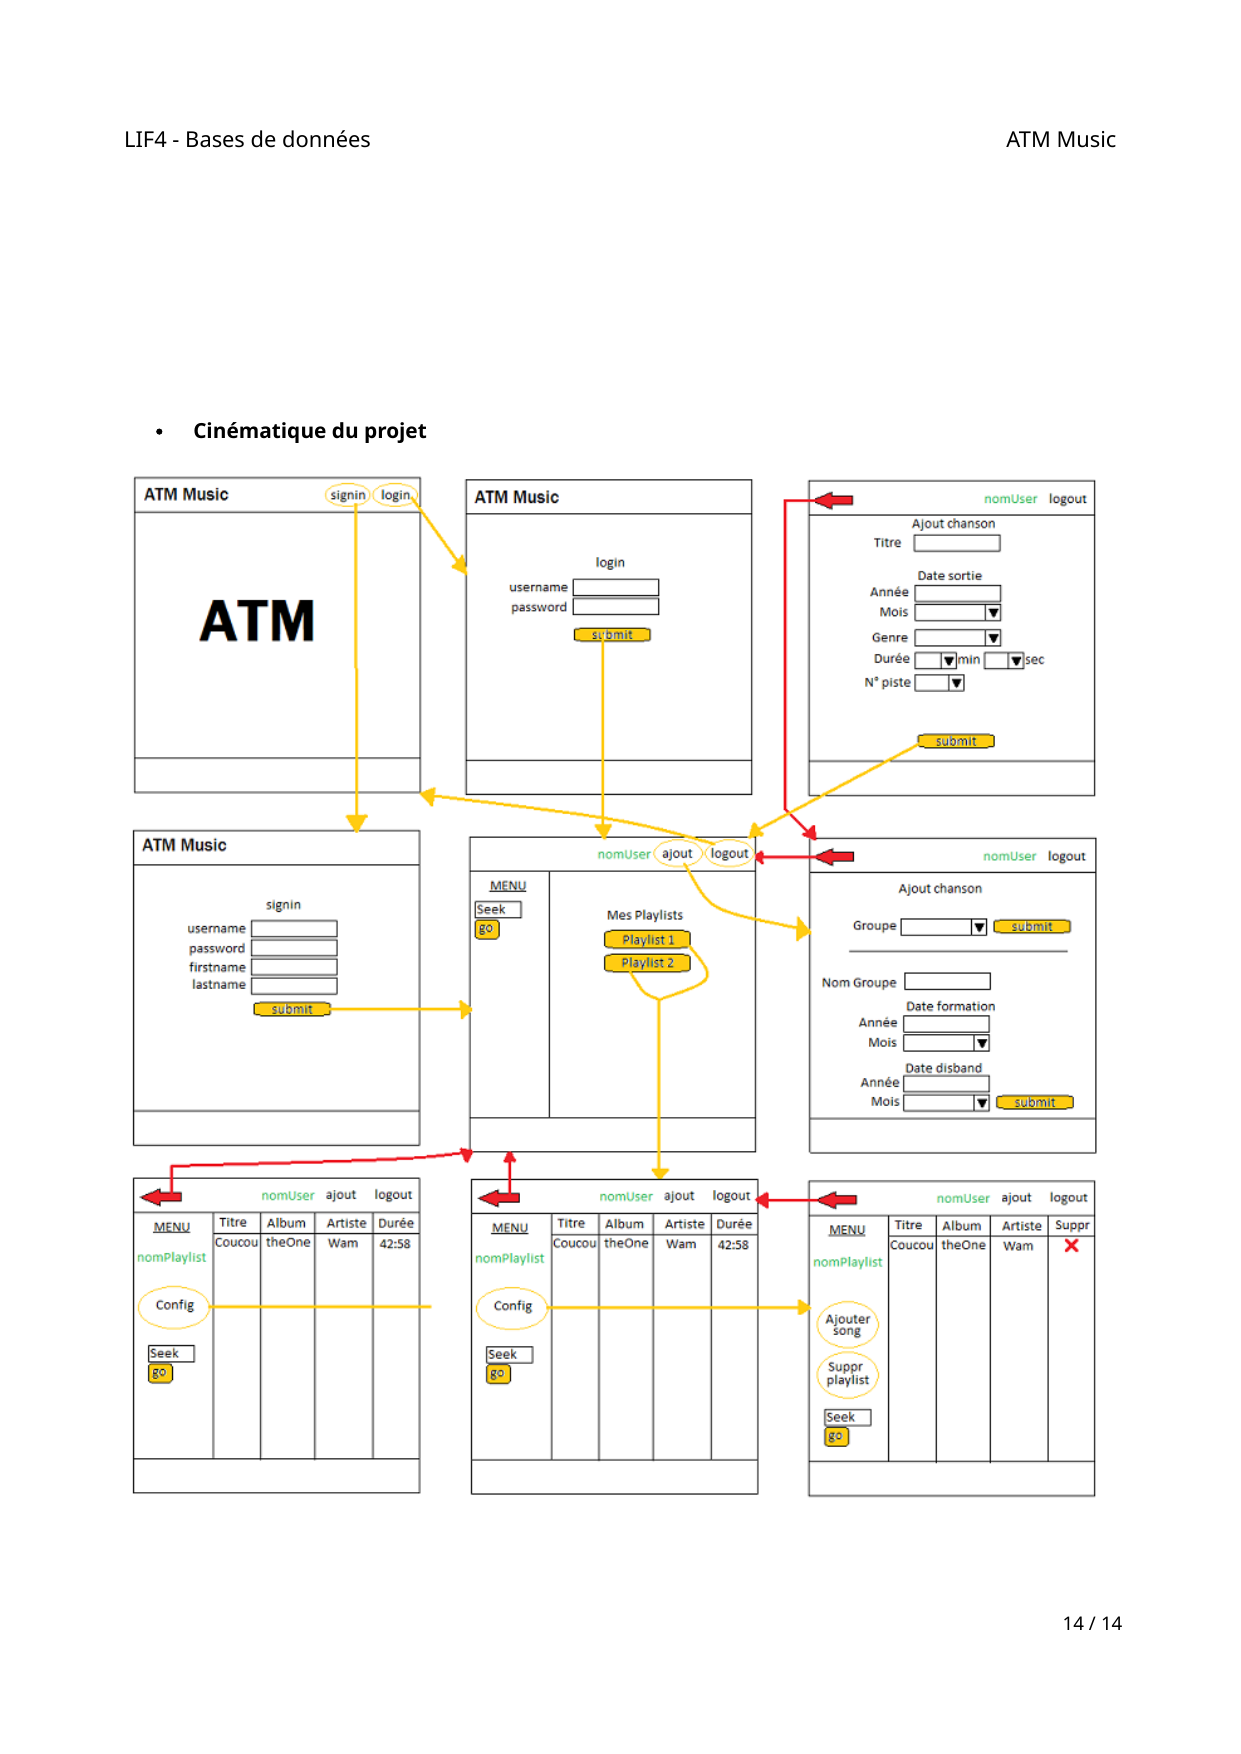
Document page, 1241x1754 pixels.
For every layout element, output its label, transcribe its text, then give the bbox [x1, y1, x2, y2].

list Cinématique du projet [156, 417, 1122, 445]
